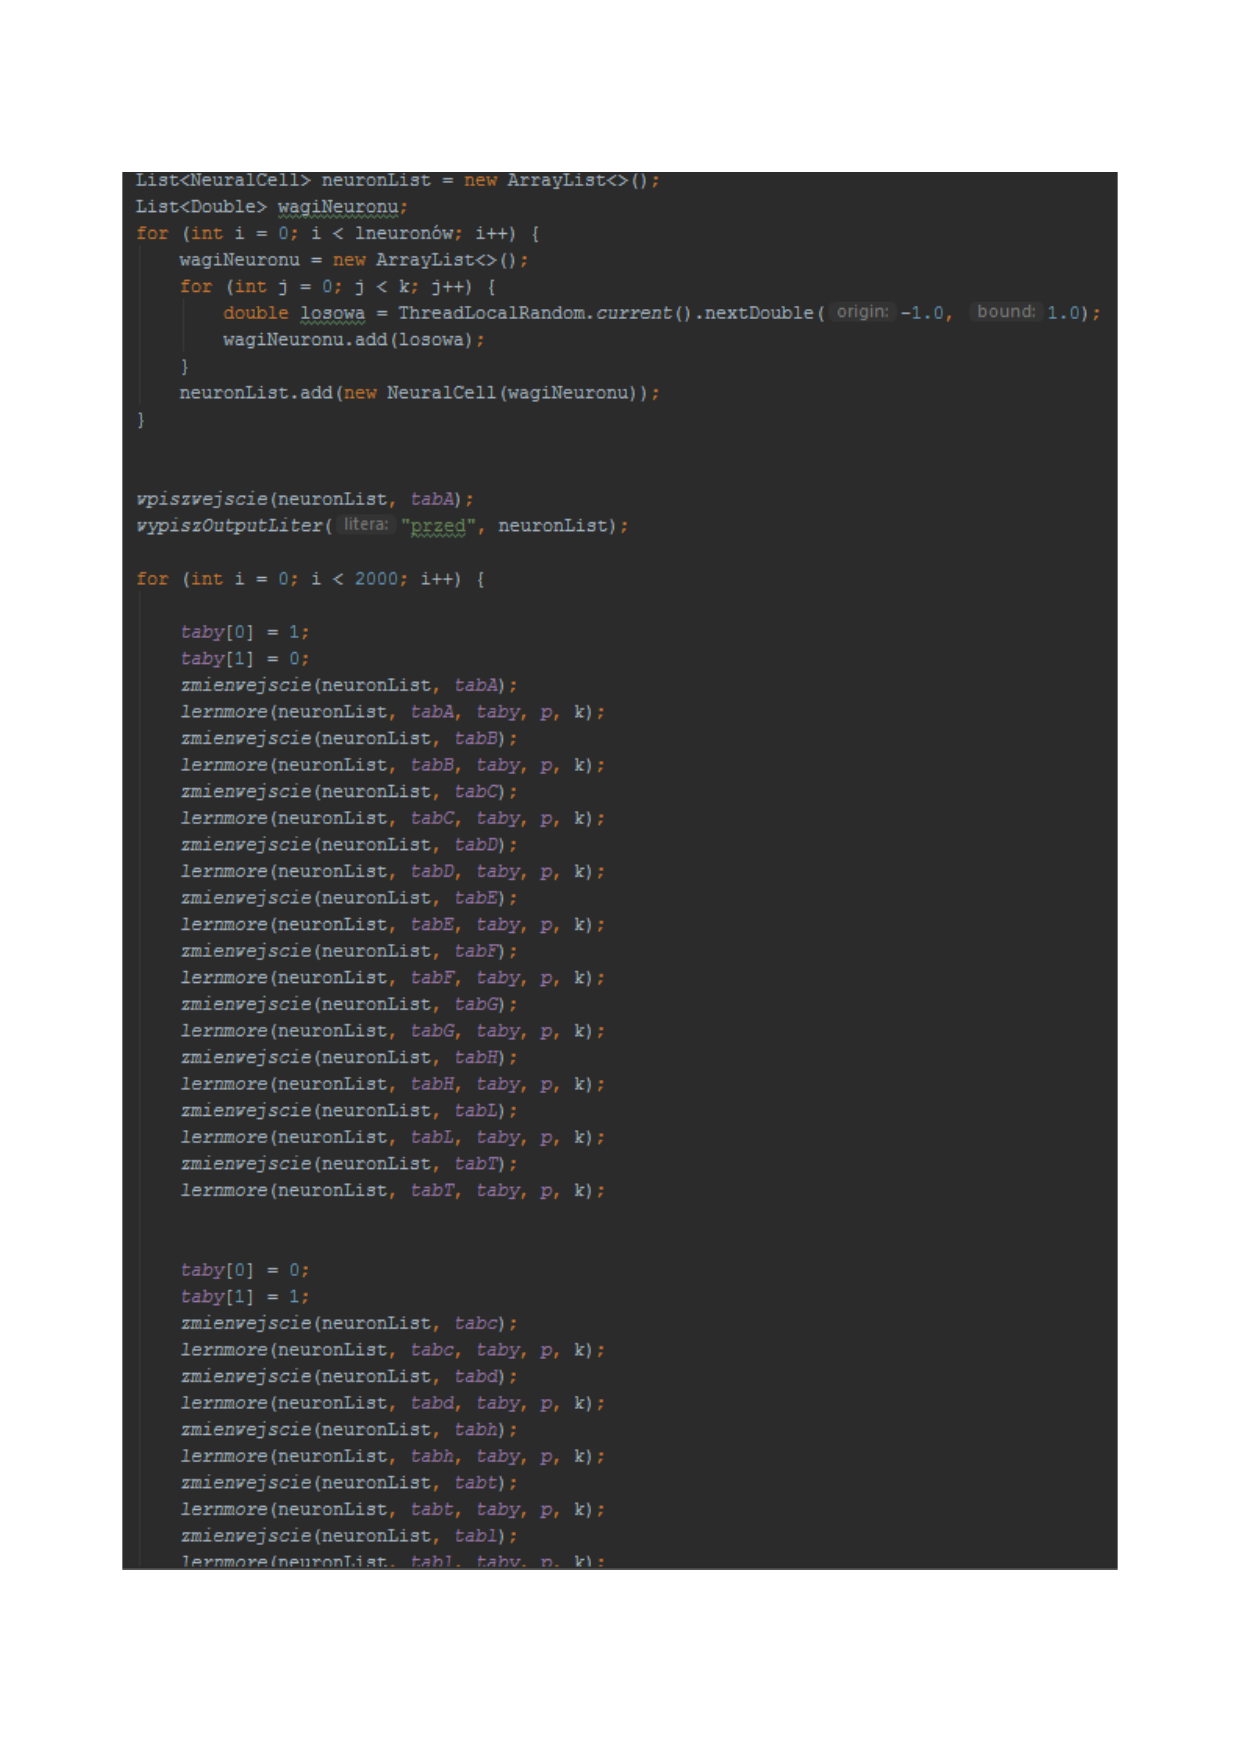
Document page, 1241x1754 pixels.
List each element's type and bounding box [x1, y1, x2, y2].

picture [122, 172, 1118, 1570]
